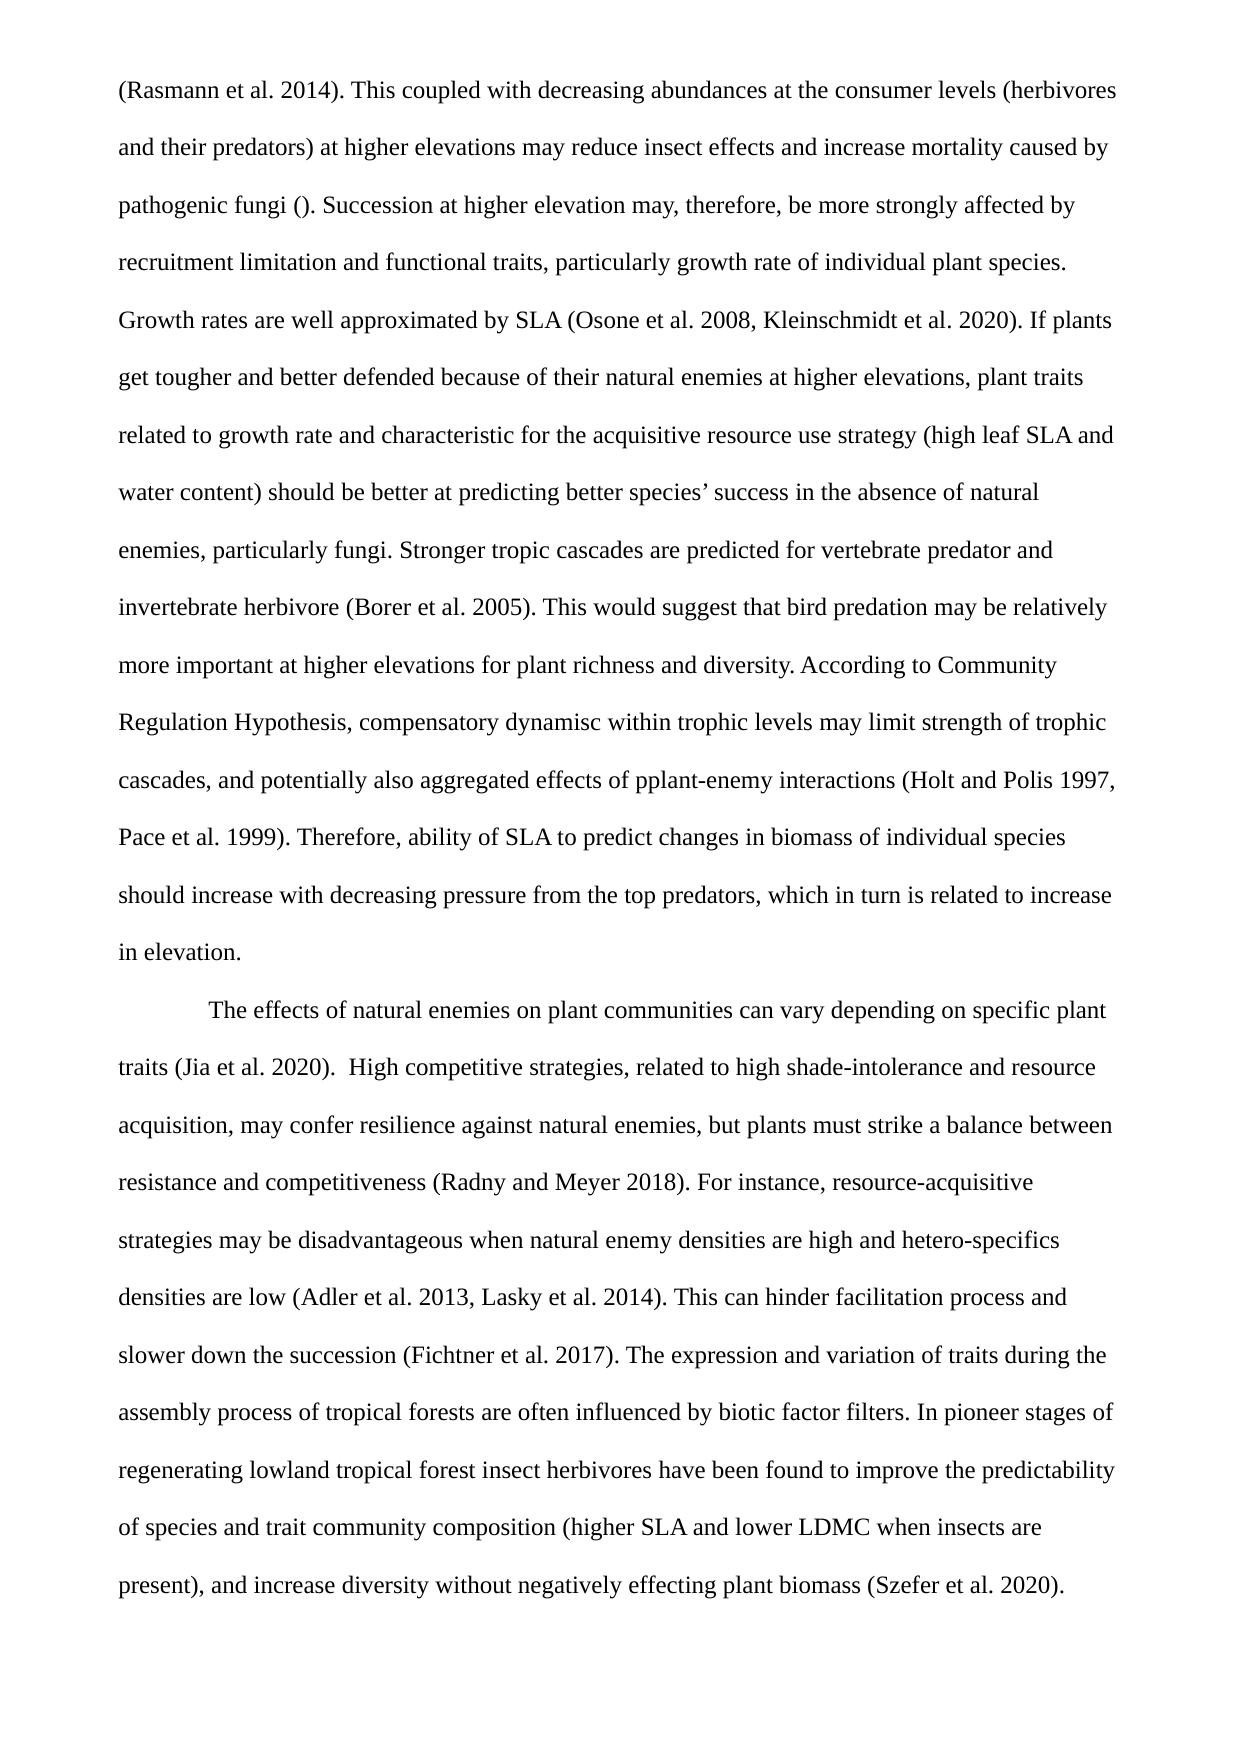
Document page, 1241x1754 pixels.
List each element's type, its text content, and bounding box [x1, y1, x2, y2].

text (Rasmann et al. 2014). This coupled with decreasing abundances at the consumer levels (herbivores and their predators) at higher elevations may reduce insect effects and increase mortality caused by pathogenic fungi (). Succession at higher elevation may, therefore, be more strongly affected by recruitment limitation and functional traits, particularly growth rate of individual plant species. Growth rates are well approximated by SLA (Osone et al. 2008, Kleinschmidt et al. 2020). If plants get tougher and better defended because of their natural enemies at higher elevations, plant traits related to growth rate and characteristic for the acquisitive resource use strategy (high leaf SLA and water content) should be better at predicting better species’ success in the absence of natural enemies, particularly fungi. Stronger tropic cascades are predicted for vertebrate predator and invertebrate herbivore (Borer et al. 2005). This would suggest that bird predation may be relatively more important at higher elevations for plant richness and diversity. According to Community Regulation Hypothesis, compensatory dynamisc within trophic levels may limit strength of trophic cascades, and potentially also aggregated effects of pplant-enemy interactions (Holt and Polis 1997, Pace et al. 1999). Therefore, ability of SLA to predict changes in biomass of individual species should increase with decreasing pressure from the top predators, which in turn is related to increase in elevation. [118, 75, 1122, 966]
text The effects of natural enemies on plant communities can vary depending on specific plant traits (Jia et al. 2020). High competitive strategies, related to high shade-intolerance and resource acquisition, may confer resilience against natural enemies, but plants must strike a balance between resistance and competitiveness (Radny and Meyer 2018). For instance, resource-acquisitive strategies may be disadvantageous when natural enemy densities are high and hetero-specifics densities are low (Adler et al. 2013, Lasky et al. 2014). This can hinder facilitation process and slower down the succession (Fichtner et al. 2017). The expression and variation of traits during the assembly process of tropical forests are often influenced by biotic factor filters. In pioneer stages of regenerating lowland tropical forest insect herbivores have been found to improve the predictability of species and trait community composition (higher SLA and lower LDMC when insects are present), and increase diversity without negatively effecting plant biomass (Szefer et al. 2020). [118, 995, 1122, 1599]
